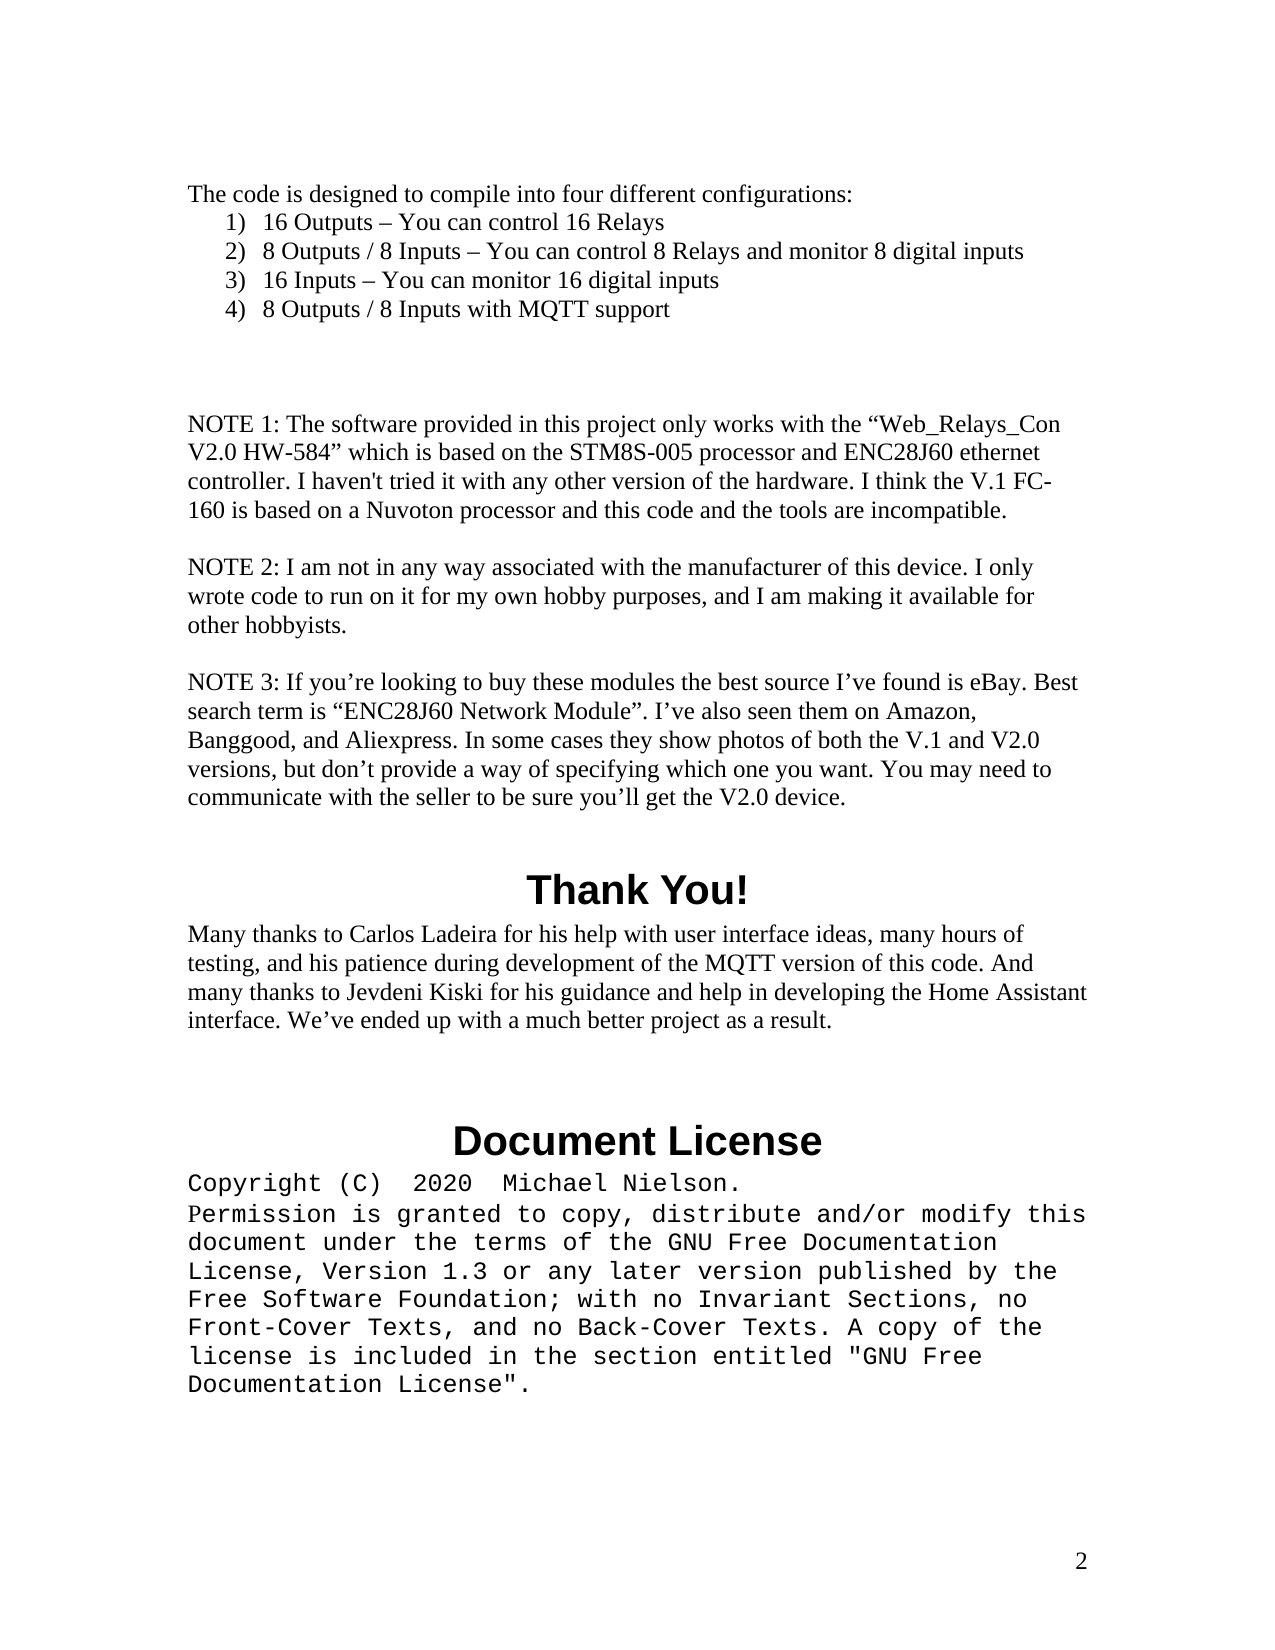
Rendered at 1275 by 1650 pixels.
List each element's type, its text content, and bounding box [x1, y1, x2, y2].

text Copyright (C) 2020 Michael Nielson. Permission is granted to copy, distribute and/or modify this document under the terms of the GNU Free Documentation License, Version 1.3 or any later version published by the Free Software Foundation; with no Invariant Sections, no Front-Cover Texts, and no Back-Cover Texts. A copy of the license is included in the section entitled "GNU Free Documentation License". [187, 1171, 1087, 1400]
text NOTE 3: If you’re looking to buy these modules the best source I’ve found is eBay. Best search term is “ENC28J60 Network Module”. I’ve also seen them on Amazon, Banggood, and Aliexpress. In some cases they show photos of both the V.1 and V2.0 versions, but don’t provide a way of specifying which one you want. You may need to communicate with the seller to be sure you’ll get the V2.0 device. [187, 667, 1087, 811]
text NOTE 2: I am not in any way associated with the manufacturer of this device. I only wrote code to run on it for my own hobby purposes, and I am making it available for other hobbyists. [187, 552, 1087, 639]
text Many thanks to Carlos Ladeira for his help with user interface ideas, many hours of testing, and his patience during development of the MQTT version of this code. And many thanks to Jevdeni Kiski for his guidance and help in developing the Home Assistant interface. We’ve ended up with a much better project as a result. [187, 919, 1087, 1034]
list 8 Outputs / 8 Inputs with MQTT support [225, 294, 1087, 322]
list 16 Outputs – You can control 16 Relays [225, 207, 1087, 236]
text The code is designed to compile into four different configurations: [187, 179, 1087, 207]
subtitle Document License [187, 1117, 1087, 1164]
subtitle Thank You! [187, 865, 1087, 913]
list 16 Inputs – You can monitor 16 digital inputs [225, 265, 1087, 294]
list 8 Outputs / 8 Inputs – You can control 8 Relays and monitor 8 digital inputs [225, 236, 1087, 265]
text NOTE 1: The software provided in this project only works with the “Web_Relays_Con V2.0 HW-584” which is based on the STM8S-005 processor and ENC28J60 ethernet controller. I haven't tried it with any other version of the hardware. I think the V.1 FC-160 is based on a Nuvoton processor and this code and the tools are incompatible. [187, 409, 1087, 524]
